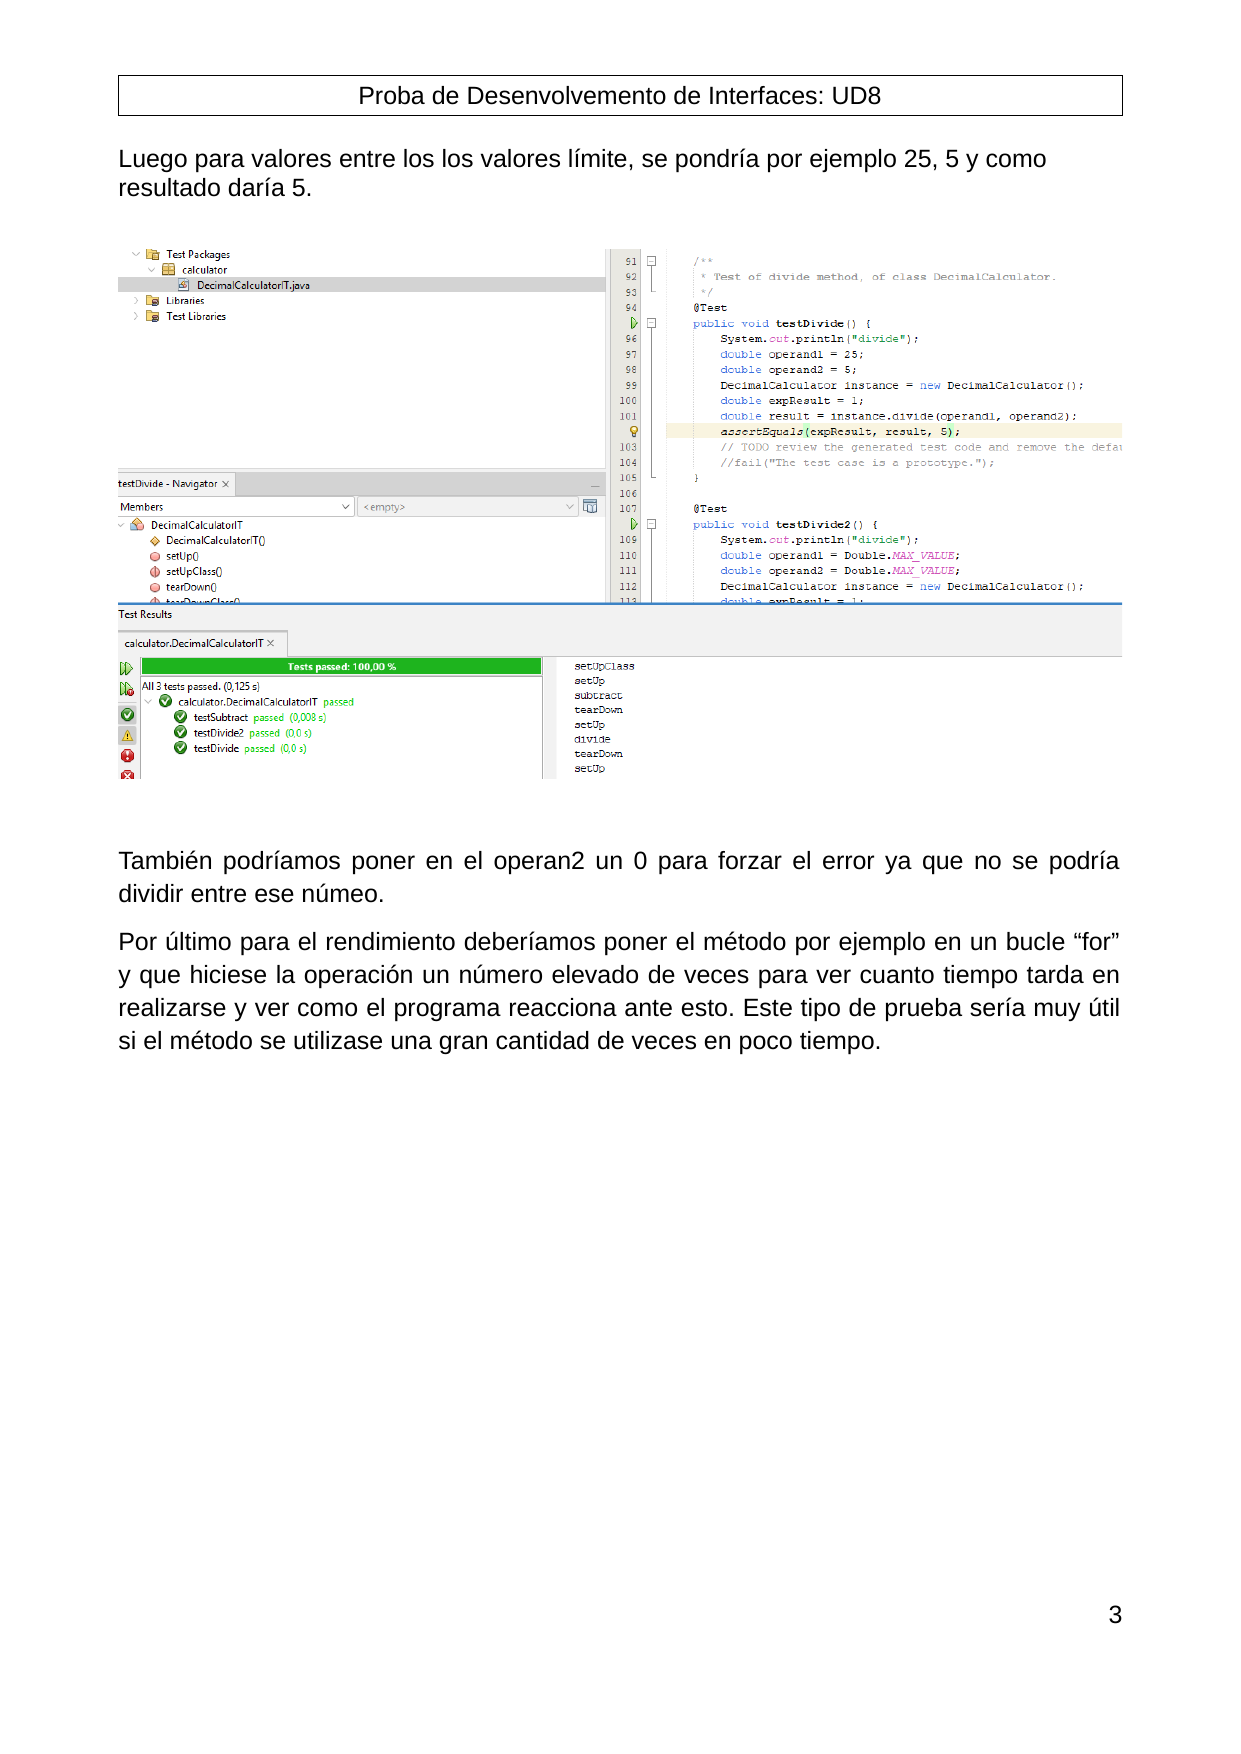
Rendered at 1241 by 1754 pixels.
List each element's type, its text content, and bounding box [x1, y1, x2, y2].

text También podríamos poner en el operan2 un 0 para forzar el error ya que no se podría dividir entre ese númeo. [118, 846, 1122, 907]
picture [118, 249, 1123, 779]
text Por último para el rendimiento deberíamos poner el método por ejemplo en un bucle “for” y que hiciese la operación un número elevado de veces para ver cuanto tiempo tarda en realizarse y ver como el programa reacciona ante esto. Este tipo de prueba sería muy útil si el método se utilizase una gran cantidad de veces en poco tiempo. [118, 927, 1122, 1054]
text Luego para valores entre los los valores límite, se pondría por ejemplo 25, 5 y como resultado daría 5. [118, 144, 1122, 202]
